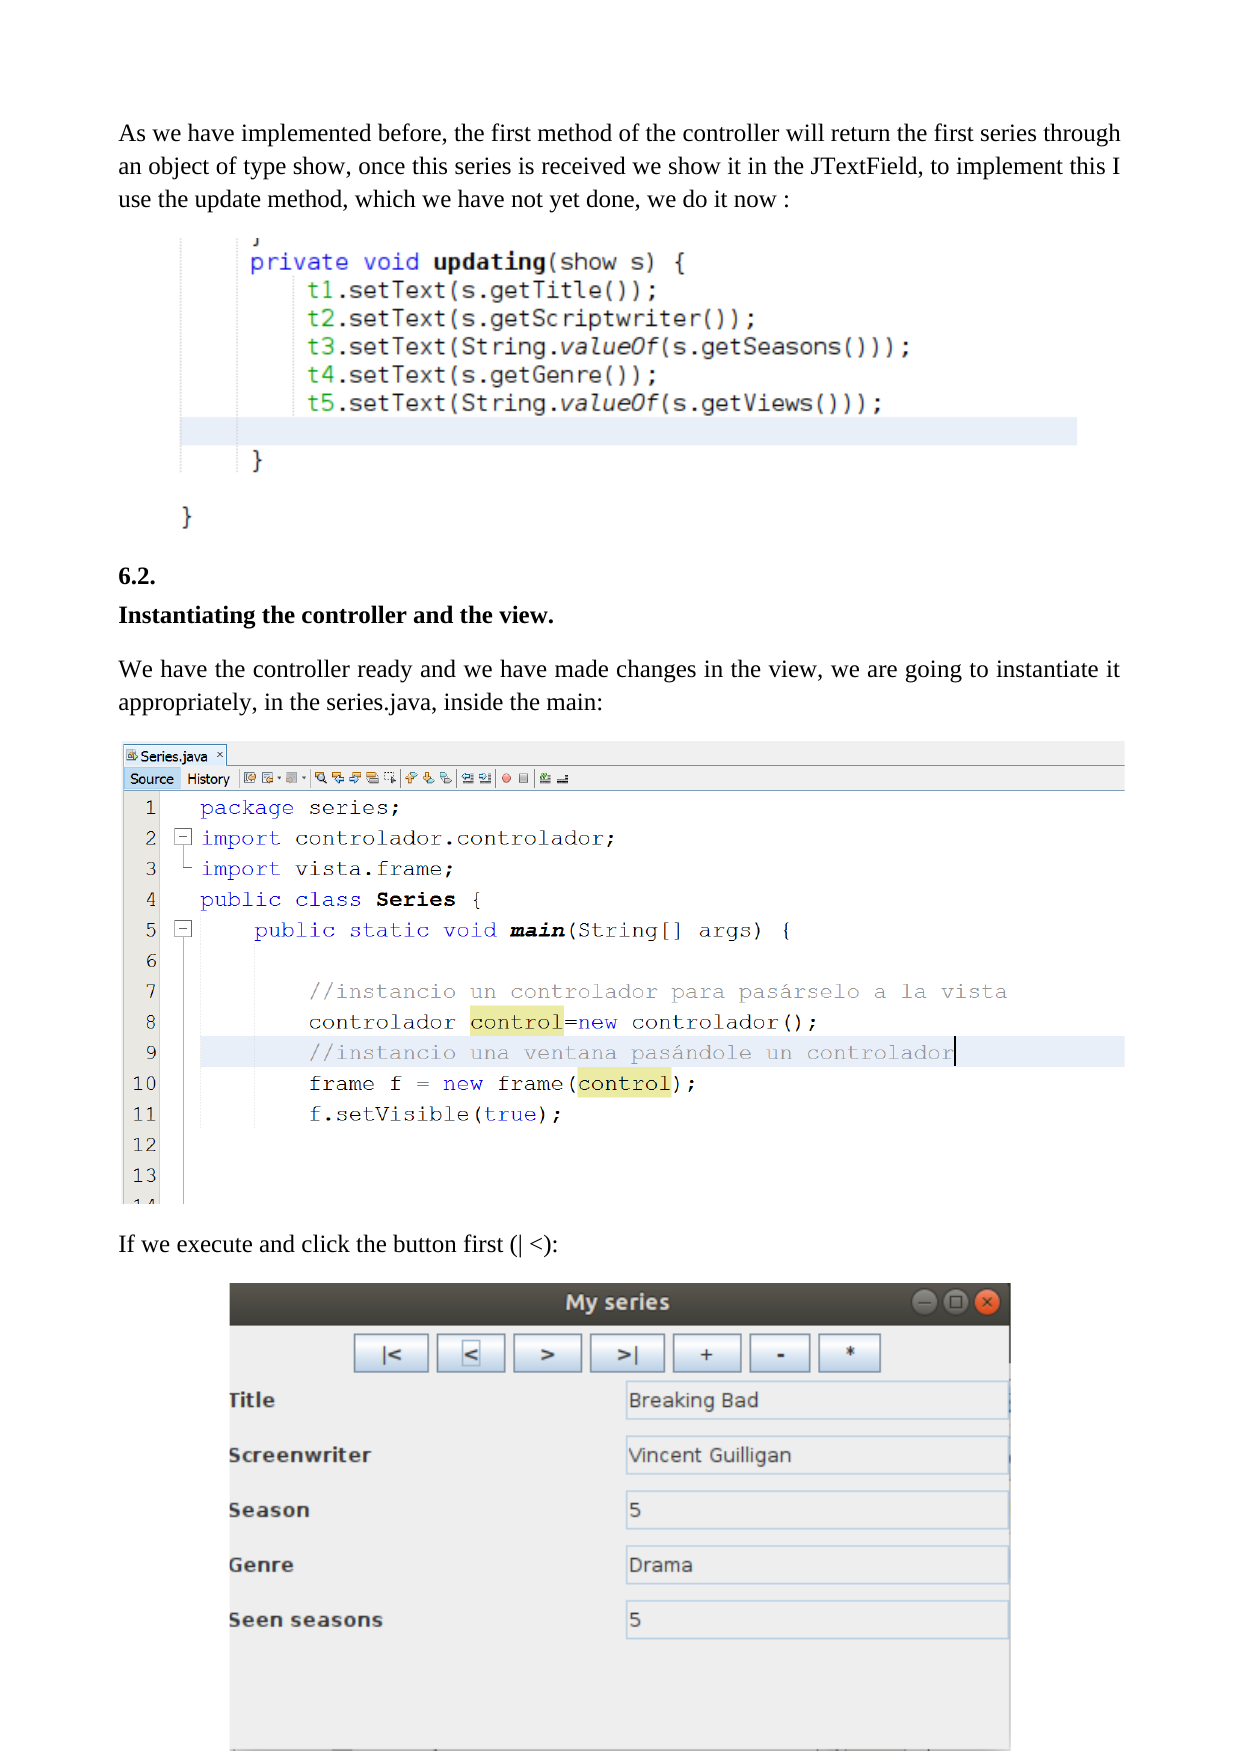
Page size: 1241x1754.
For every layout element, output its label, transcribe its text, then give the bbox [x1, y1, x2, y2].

picture [121, 741, 1125, 1204]
picture [163, 238, 1078, 601]
text If we execute and click the button first (| <): [118, 1229, 1122, 1258]
picture [229, 1283, 1011, 1751]
text 6.2. Instantiating the controller and the view. [118, 561, 1122, 629]
text As we have implemented before, the first method of the controller will return the first series through an object of type show, once this series is received we show it in the JTextField, to implement this I use the update method, which we have not yet done, we do it now : [118, 118, 1122, 213]
text We have the controller ready and we have made changes in the view, we are going to instantiate it appropriately, in the series.java, inside the main: [118, 654, 1122, 716]
